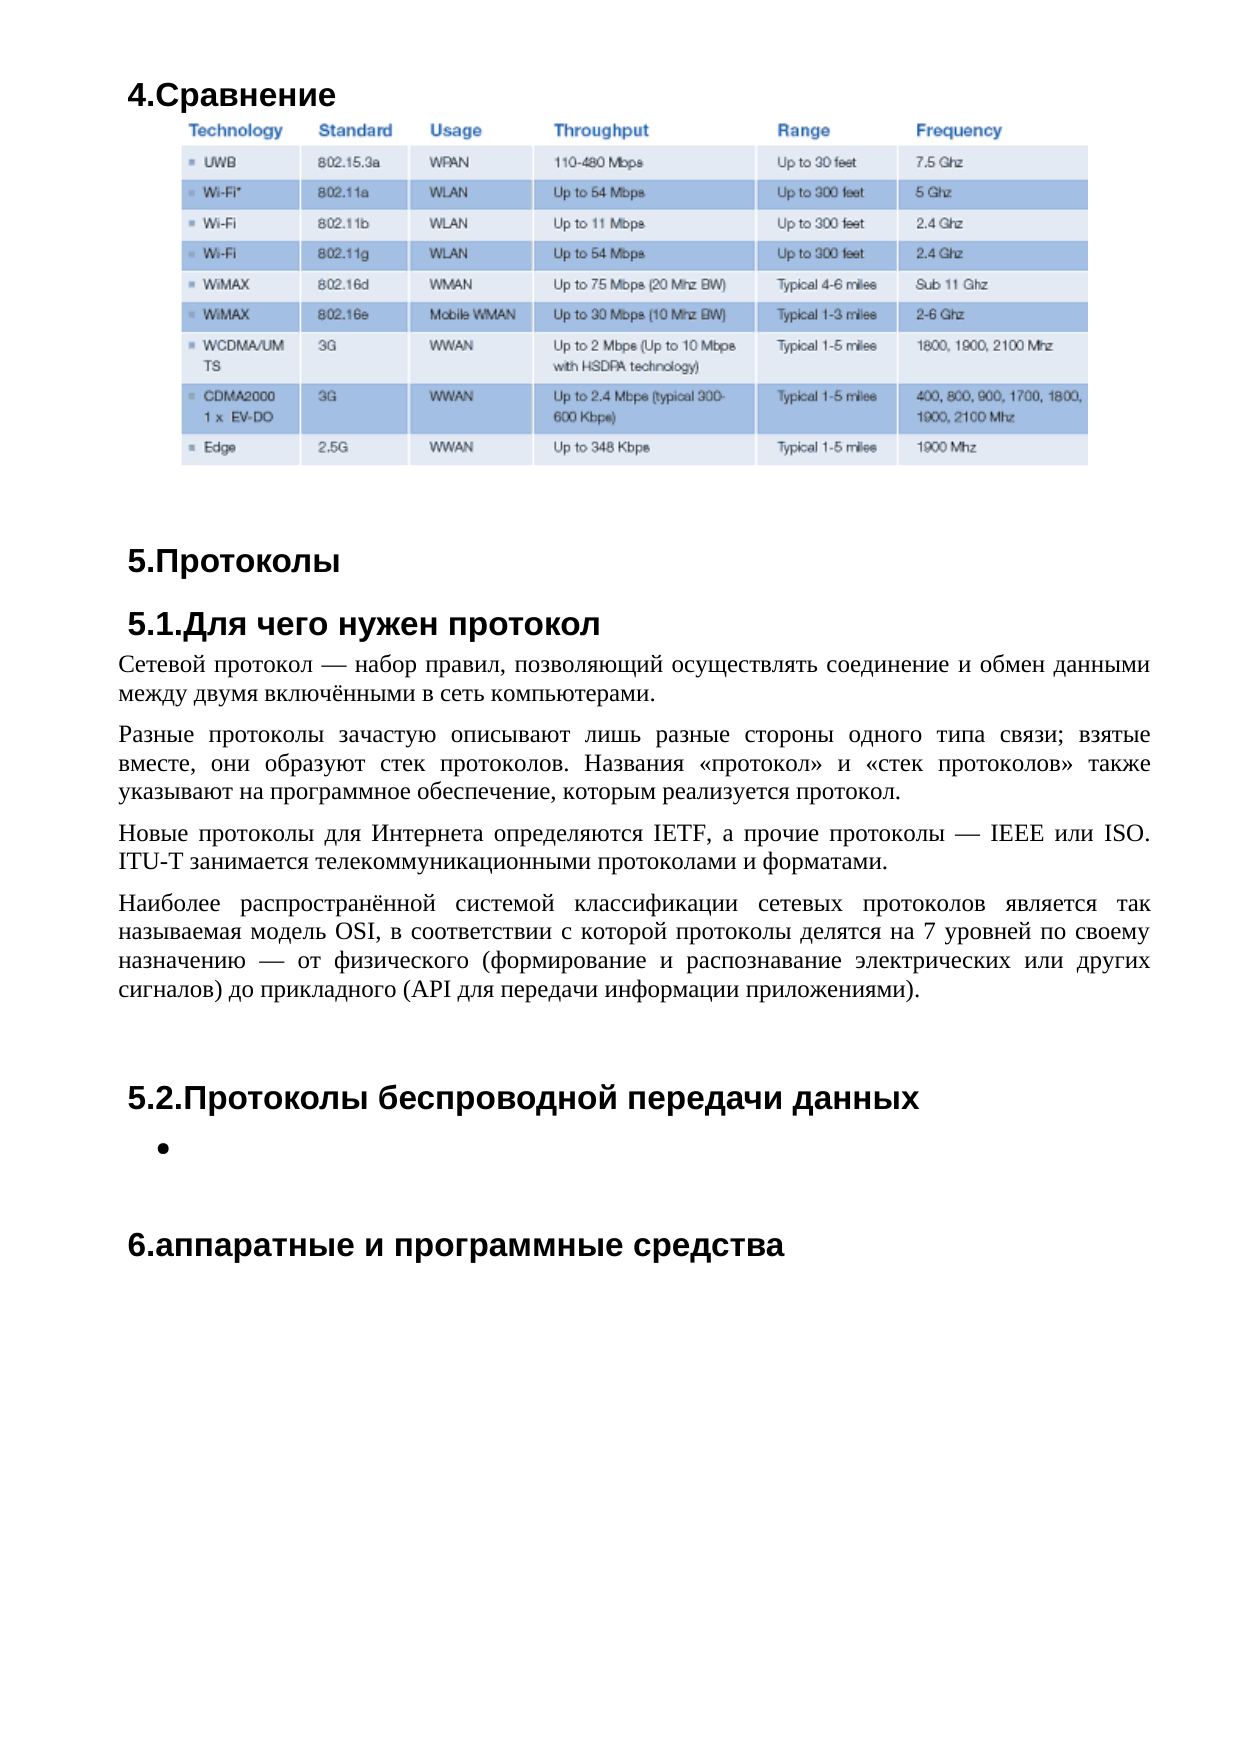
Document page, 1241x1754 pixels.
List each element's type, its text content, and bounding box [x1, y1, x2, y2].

text Наиболее распространённой системой классификации сетевых протоколов является так называемая модель OSI, в соответствии с которой протоколы делятся на 7 уровней по своему назначению — от физического (формирование и распознавание электрических или других сигналов) до прикладного (API для передачи информации приложениями). [118, 843, 1152, 958]
picture [181, 75, 1088, 433]
subtitle Протоколы [118, 496, 1152, 534]
text Разные протоколы зачастую описывают лишь разные стороны одного типа связи; взятые вместе, они образуют стек протоколов. Названия «протокол» и «стек протоколов» также указывают на программное обеспечение, которым реализуется протокол. [118, 674, 1152, 760]
text Новые протоколы для Интернета определяются IETF, а прочие протоколы — IEEE или ISO. ITU-T занимается телекоммуникационными протоколами и форматами. [118, 773, 1152, 830]
subtitle Для чего нужен протокол [118, 559, 1152, 598]
text Сетевой протокол — набор правил, позволяющий осуществлять соединение и обмен данными между двумя включёнными в сеть компьютерами. [118, 604, 1152, 662]
subtitle аппаратные и программные средства [118, 1180, 1152, 1218]
subtitle Протоколы беспроводной передачи данных [118, 1034, 1152, 1072]
